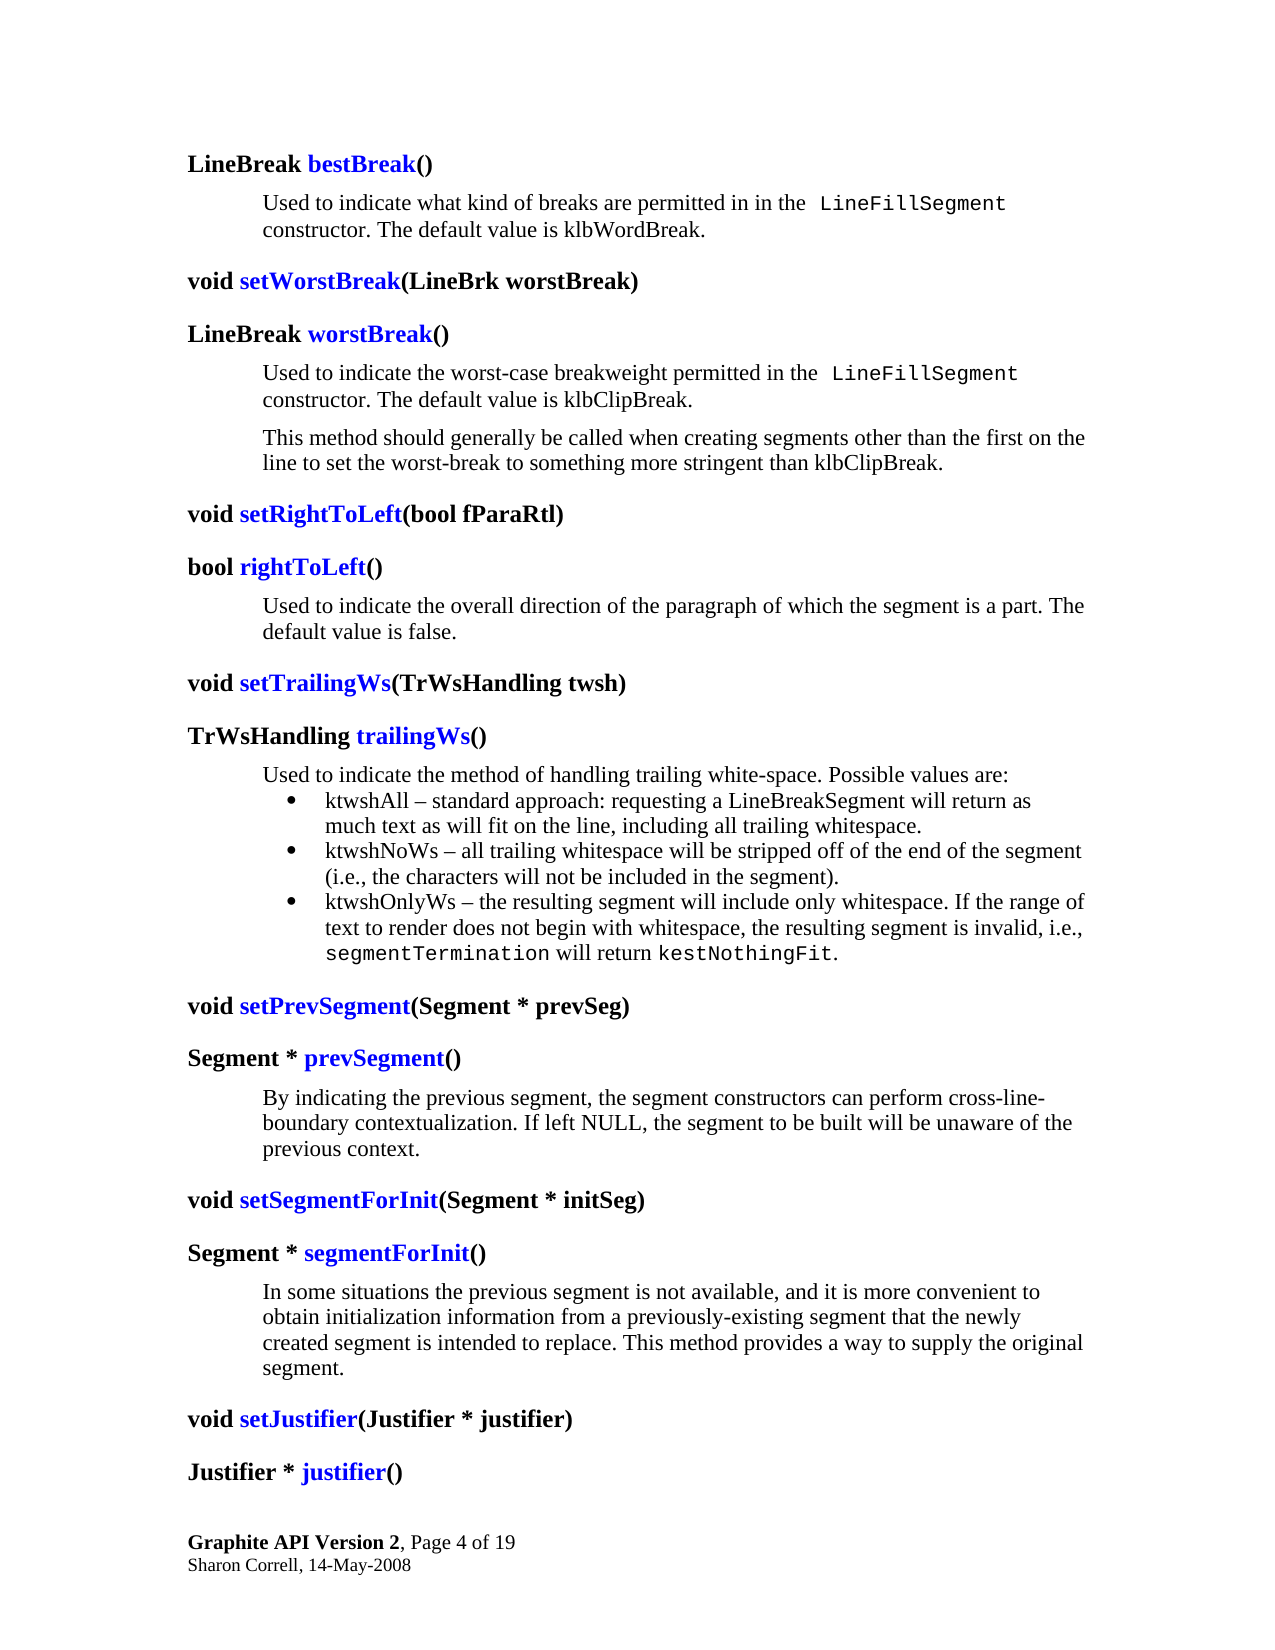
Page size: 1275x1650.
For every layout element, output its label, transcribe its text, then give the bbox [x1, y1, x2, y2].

text void setJustifier(Justifier * justifier) [187, 1406, 1087, 1433]
text void setWorstBreak(LineBrk worstBreak) [187, 267, 1087, 295]
list ktwshOnlyWs – the resulting segment will include only whitespace. If the range of text to render does not begin with whitespace, the resulting segment is invalid, i.e., segmentTermination will return kestNothingFit. [287, 889, 1087, 967]
text This method should generally be called when creating segments other than the first on the line to set the worst-break to something more stringent than klbClipBreak. [262, 425, 1087, 476]
text By indicating the previous segment, the segment constructors can perform cross-line-boundary contextualization. If left NULL, the segment to be built will be unaware of the previous context. [262, 1085, 1087, 1161]
text Segment * segmentForInit() [187, 1239, 1087, 1266]
text void setTrailingWs(TrWsHandling twsh) [187, 669, 1087, 697]
text Segment * prevSegment() [187, 1044, 1087, 1072]
list ktwshNoWs – all trailing whitespace will be stripped off of the end of the segment (i.e., the characters will not be included in the segment). [287, 838, 1087, 889]
text void setRightToLeft(bool fParaRtl) [187, 501, 1087, 528]
text LineBreak bestBreak() [187, 150, 1087, 178]
text void setSegmentForInit(Segment * initSeg) [187, 1186, 1087, 1214]
text Used to indicate the worst-case breakweight permitted in the LineFillSegment constructor. The default value is klbClipBreak. [262, 360, 1087, 412]
text Used to indicate what kind of breaks are permitted in in the LineFillSegment constructor. The default value is klbWordBreak. [262, 190, 1087, 242]
text TrWsHandling trailingWs() [187, 722, 1087, 750]
text LineBreak worstBreak() [187, 320, 1087, 348]
text Used to indicate the overall direction of the paragraph of which the segment is a part. The default value is false. [262, 593, 1087, 644]
text In some situations the previous segment is not available, and it is more convenient to obtain initialization information from a previously-existing segment that the newly created segment is intended to replace. This method provides a way to supply the original segment. [262, 1279, 1087, 1381]
text void setPrevSegment(Segment * prevSeg) [187, 992, 1087, 1019]
text Justifier * justifier() [187, 1458, 1087, 1486]
text Used to indicate the method of handling trailing white-space. Possible values are: [262, 762, 1087, 788]
text bool rightToLeft() [187, 553, 1087, 581]
list ktwshAll – standard approach: requesting a LineBreakSegment will return as much text as will fit on the line, including all trailing whitespace. [287, 788, 1087, 838]
